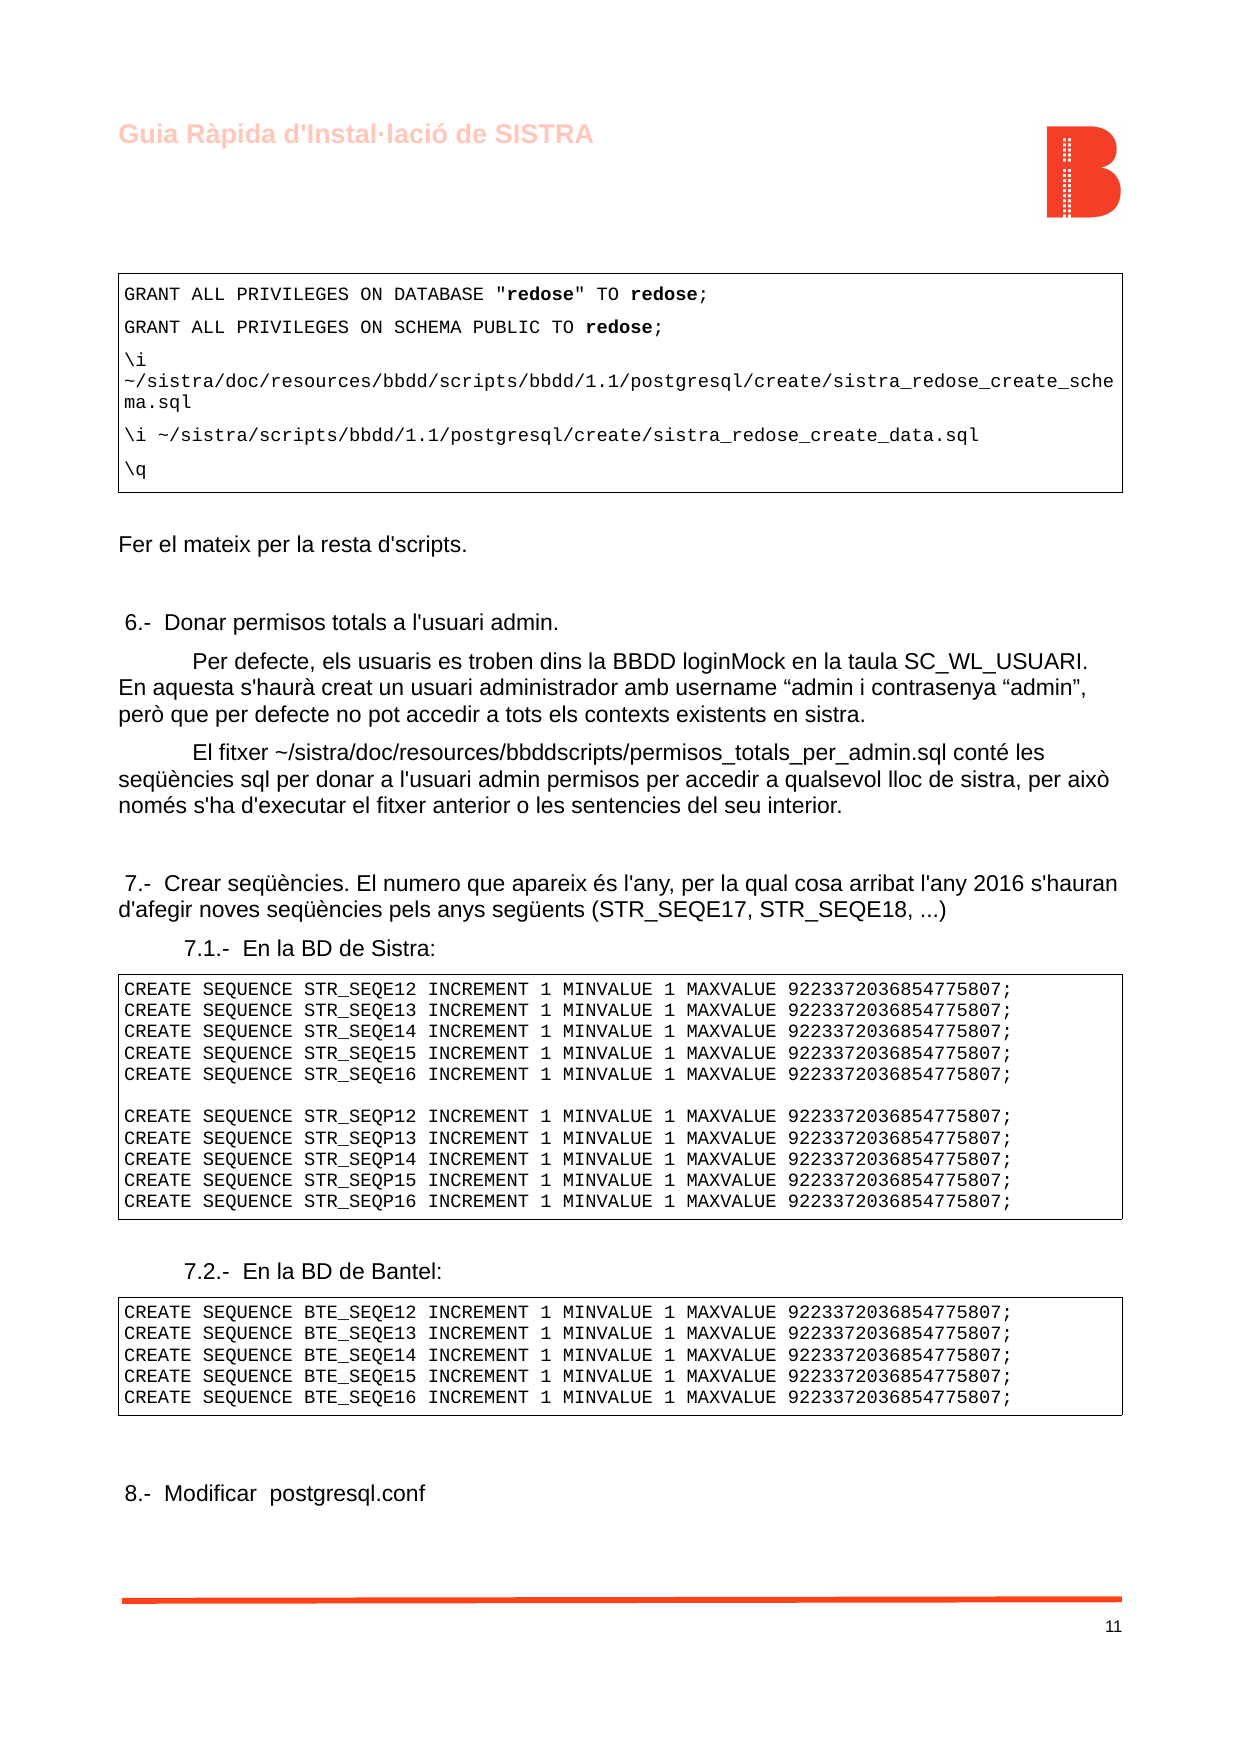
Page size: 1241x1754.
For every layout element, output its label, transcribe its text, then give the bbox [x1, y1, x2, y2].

list Crear seqüències. El numero que apareix és l'any, per la qual cosa arribat l'any 2016 s'hauran d'afegir noves seqüències pels anys següents (STR_SEQE17, STR_SEQE18, ...) [118, 870, 1122, 922]
text Fer el mateix per la resta d'scripts. [118, 531, 1122, 558]
list Donar permisos totals a l'usuari admin. [118, 609, 1122, 635]
picture [1036, 124, 1130, 221]
text El fitxer ~/sistra/doc/resources/bbddscripts/permisos_totals_per_admin.sql conté les seqüències sql per donar a l'usuari admin permisos per accedir a qualsevol lloc de sistra, per això només s'ha d'executar el fitxer anterior o les sentencies del seu interior. [118, 739, 1122, 818]
table_header CREATE SEQUENCE STR_SEQE12 INCREMENT 1 MINVALUE 1 MAXVALUE 9223372036854775807; CREATE SEQUENCE STR_SEQE13 INCREMENT 1 MINVALUE 1 MAXVALUE 9223372036854775807; CREATE SEQUENCE STR_SEQE14 INCREMENT 1 MINVALUE 1 MAXVALUE 9223372036854775807; CREATE SEQUENCE STR_SEQE15 INCREMENT 1 MINVALUE 1 MAXVALUE 9223372036854775807; CREATE SEQUENCE STR_SEQE16 INCREMENT 1 MINVALUE 1 MAXVALUE 9223372036854775807; CREATE SEQUENCE STR_SEQP12 INCREMENT 1 MINVALUE 1 MAXVALUE 9223372036854775807; CREATE SEQUENCE STR_SEQP13 INCREMENT 1 MINVALUE 1 MAXVALUE 9223372036854775807; CREATE SEQUENCE STR_SEQP14 INCREMENT 1 MINVALUE 1 MAXVALUE 9223372036854775807; CREATE SEQUENCE STR_SEQP15 INCREMENT 1 MINVALUE 1 MAXVALUE 9223372036854775807; CREATE SEQUENCE STR_SEQP16 INCREMENT 1 MINVALUE 1 MAXVALUE 9223372036854775807; [119, 975, 1122, 1219]
list Modificar postgresql.conf [118, 1480, 1122, 1506]
table_header GRANT ALL PRIVILEGES ON DATABASE "redose" TO redose; GRANT ALL PRIVILEGES ON SCHEMA PUBLIC TO redose; \i ~/sistra/doc/resources/bbdd/scripts/bbdd/1.1/postgresql/create/sistra_redose_create_schema.sql \i ~/sistra/scripts/bbdd/1.1/postgresql/create/sistra_redose_create_data.sql \q [119, 274, 1122, 492]
text Per defecte, els usuaris es troben dins la BBDD loginMock en la taula SC_WL_USUARI. En aquesta s'haurà creat un usuari administrador amb username “admin i contrasenya “admin”, però que per defecte no pot accedir a tots els contexts existents en sistra. [118, 648, 1122, 727]
table_header CREATE SEQUENCE BTE_SEQE12 INCREMENT 1 MINVALUE 1 MAXVALUE 9223372036854775807; CREATE SEQUENCE BTE_SEQE13 INCREMENT 1 MINVALUE 1 MAXVALUE 9223372036854775807; CREATE SEQUENCE BTE_SEQE14 INCREMENT 1 MINVALUE 1 MAXVALUE 9223372036854775807; CREATE SEQUENCE BTE_SEQE15 INCREMENT 1 MINVALUE 1 MAXVALUE 9223372036854775807; CREATE SEQUENCE BTE_SEQE16 INCREMENT 1 MINVALUE 1 MAXVALUE 9223372036854775807; [119, 1298, 1122, 1415]
list En la BD de Bantel: [177, 1258, 1122, 1284]
list En la BD de Sistra: [177, 935, 1122, 961]
